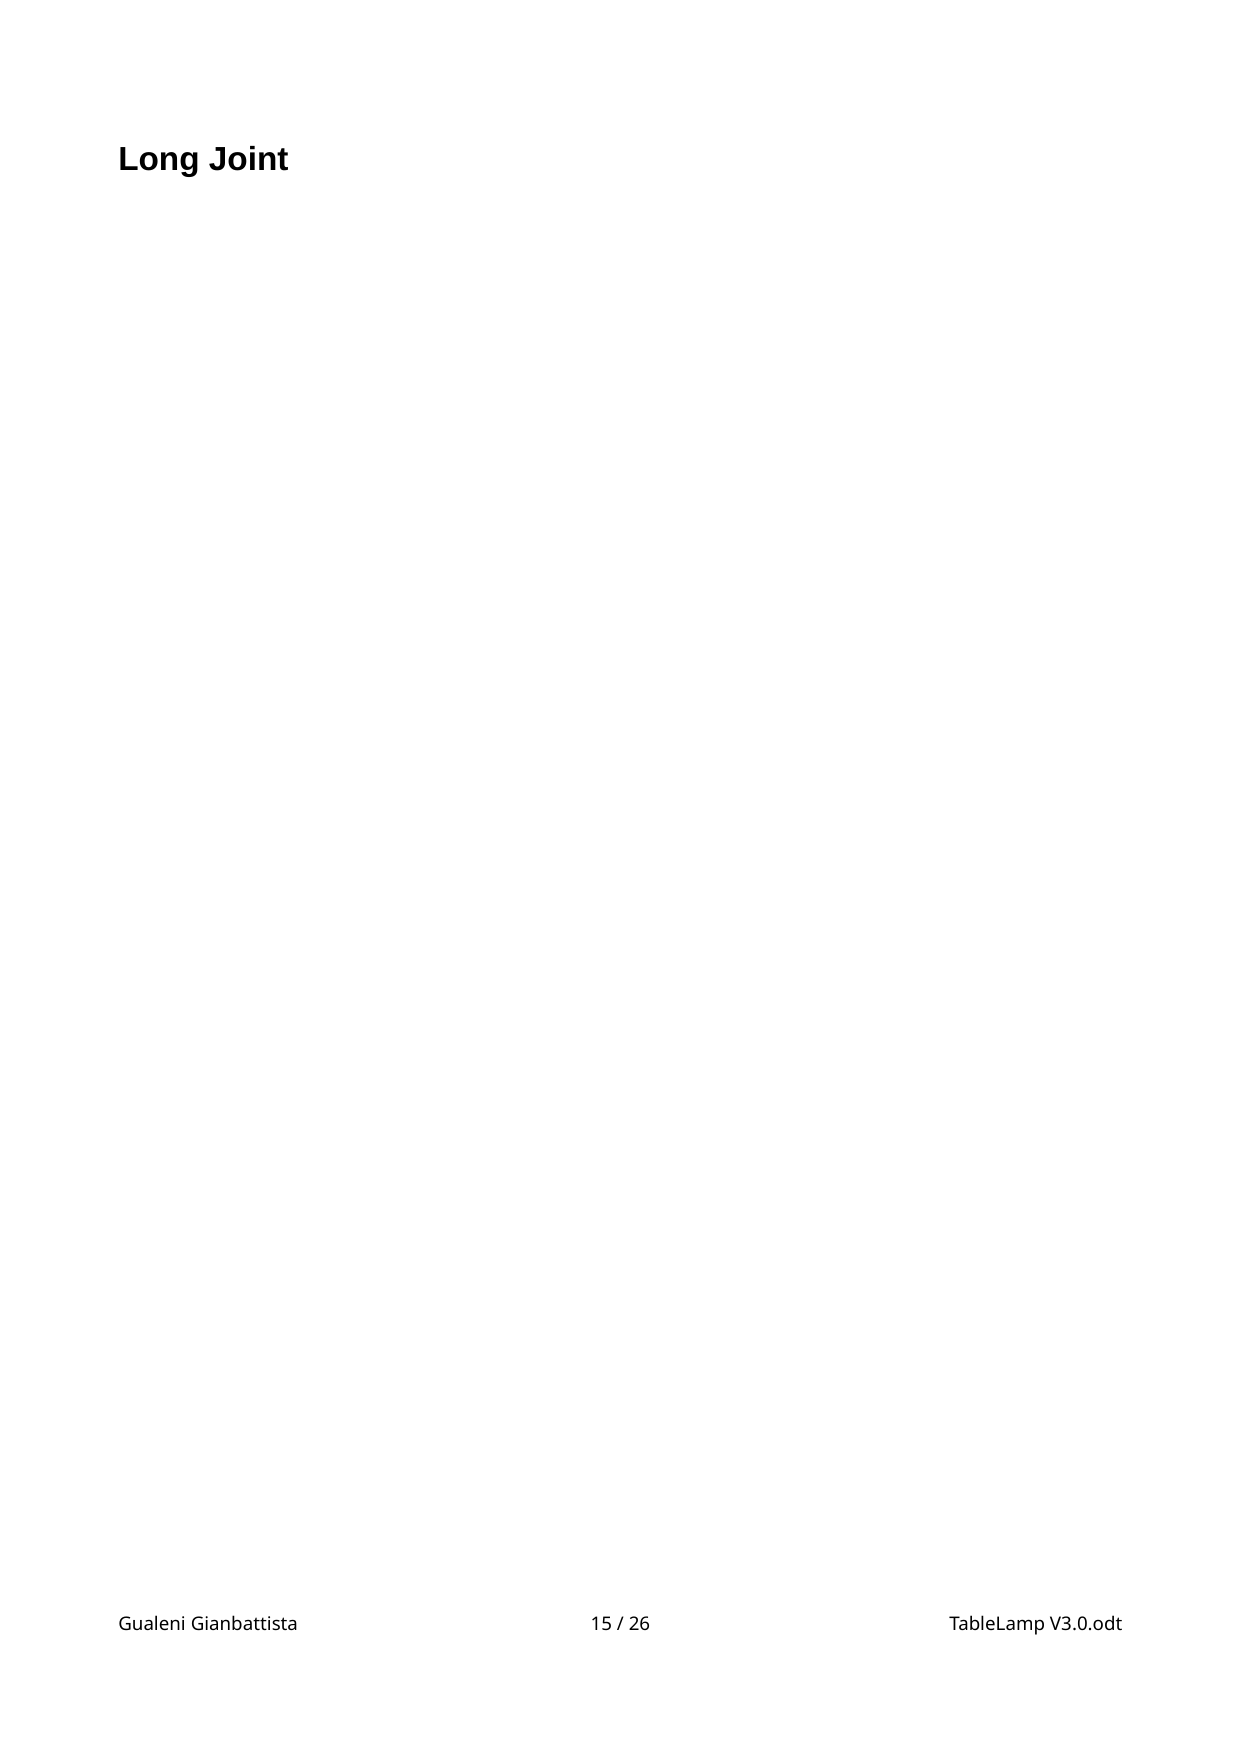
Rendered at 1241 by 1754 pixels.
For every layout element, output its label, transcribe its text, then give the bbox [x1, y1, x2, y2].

subtitle Long Joint [118, 139, 1122, 177]
